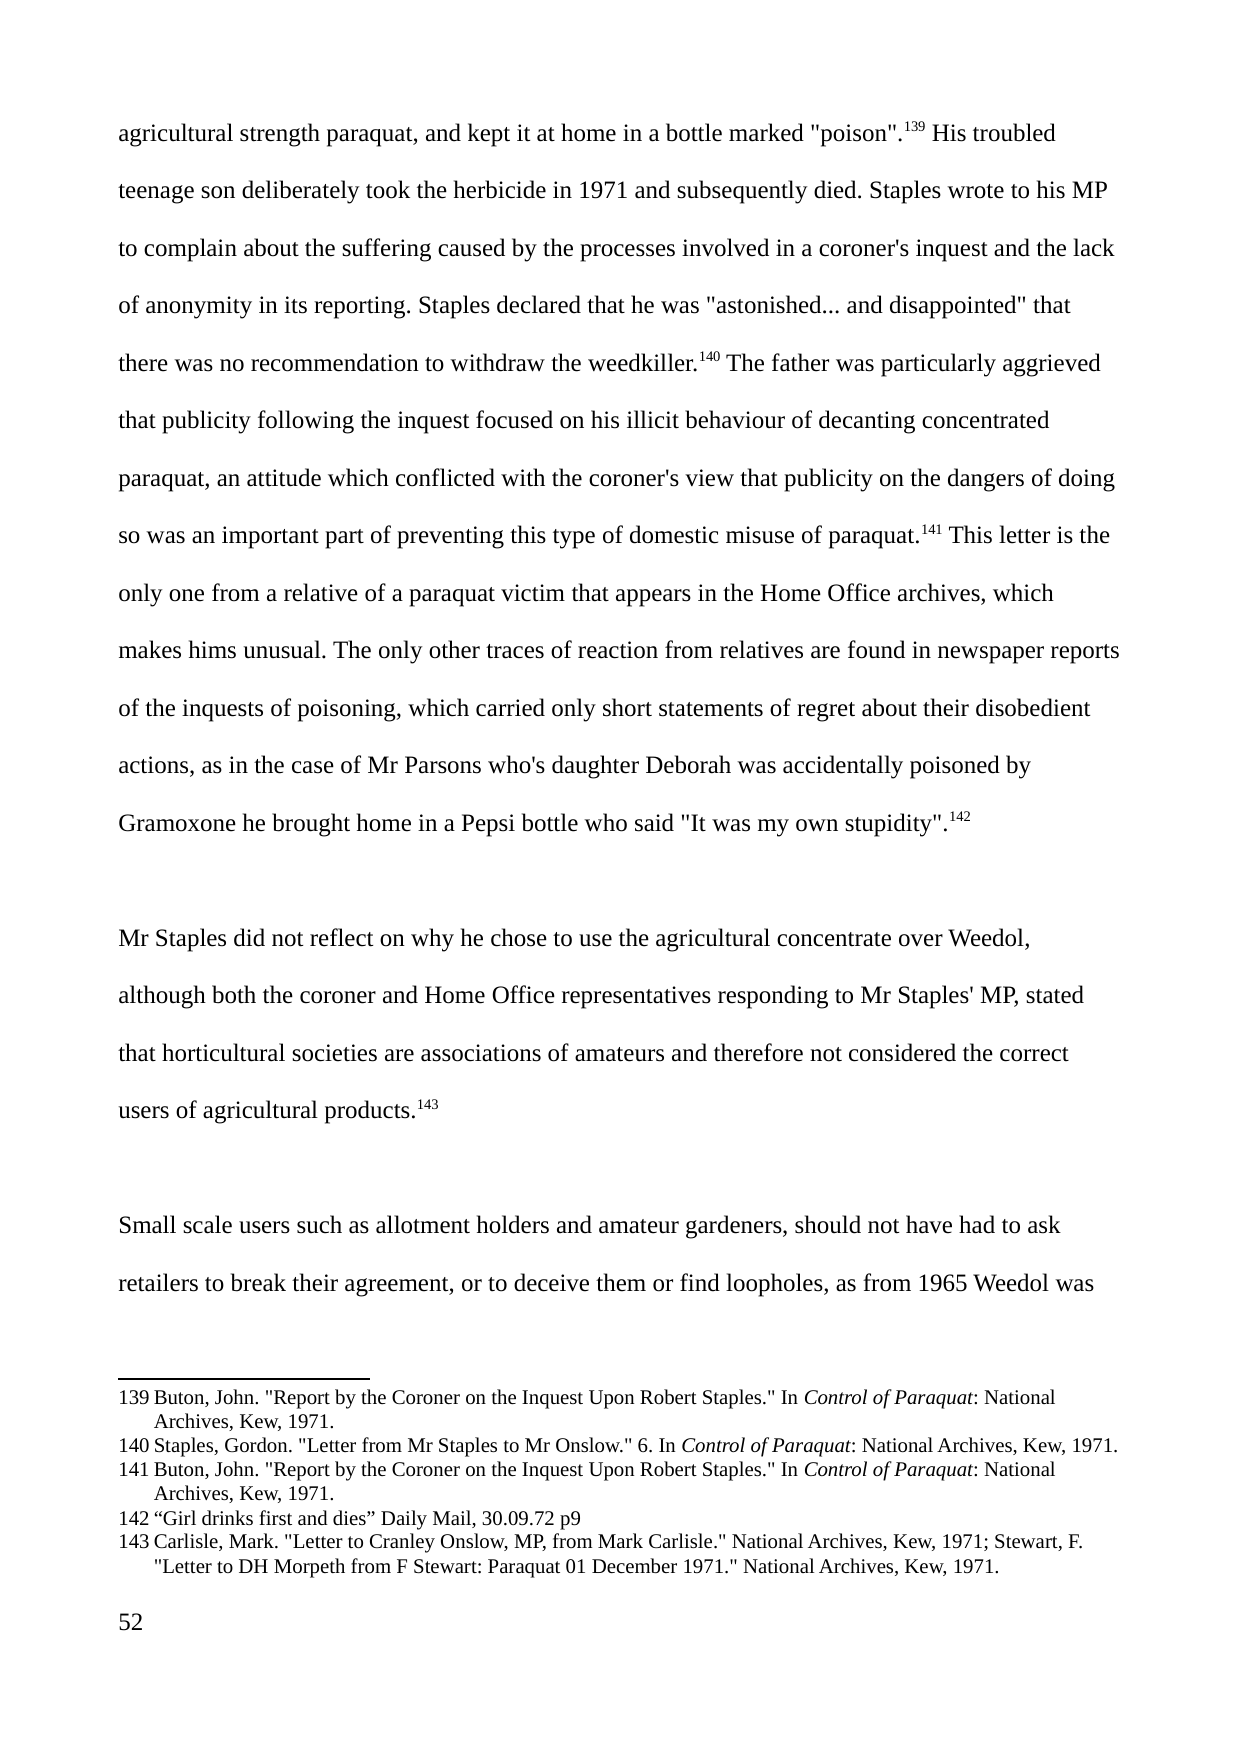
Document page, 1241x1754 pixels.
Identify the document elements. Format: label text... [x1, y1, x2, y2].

text Mr Staples did not reflect on why he chose to use the agricultural concentrate over Weedol, although both the coroner and Home Office representatives responding to Mr Staples' MP, stated that horticultural societies are associations of amateurs and therefore not considered the correct users of agricultural products. [118, 923, 1122, 1124]
text Small scale users such as allotment holders and amateur gardeners, should not have had to ask retailers to break their agreement, or to deceive them or find loopholes, as from 1965 Weedol was [118, 1211, 1122, 1297]
text “Girl drinks first and dies” Daily Mail, 30.09.72 p9 [118, 1505, 1122, 1529]
text Carlisle, Mark. "Letter to Cranley Onslow, MP, from Mark Carlisle." National Archives, Kew, 1971; Stewart, F. "Letter to DH Morpeth from F Stewart: Paraquat 01 December 1971." National Archives, Kew, 1971. [118, 1529, 1122, 1578]
text agricultural strength paraquat, and kept it at home in a bottle marked "poison". His troubled teenage son deliberately took the herbicide in 1971 and subsequently died. Staples wrote to his MP to complain about the suffering caused by the processes involved in a coroner's inquest and the lack of anonymity in its reporting. Staples declared that he was "astonished... and disappointed" that there was no recommendation to withdraw the weedkiller. The father was particularly aggrieved that publicity following the inquest focused on his illicit behaviour of decanting concentrated paraquat, an attitude which conflicted with the coroner's view that publicity on the dangers of doing so was an important part of preventing this type of domestic misuse of paraquat. This letter is the only one from a relative of a paraquat victim that appears in the Home Office archives, which makes hims unusual. The only other traces of reaction from relatives are found in newspaper reports of the inquests of poisoning, which carried only short statements of regret about their disobedient actions, as in the case of Mr Parsons who's daughter Deborah was accidentally poisoned by Gramoxone he brought home in a Pepsi bottle who said "It was my own stupidity". [118, 118, 1122, 837]
text Buton, John. "Report by the Coroner on the Inquest Upon Robert Staples." In Control of Paraquat: National Archives, Kew, 1971. [118, 1457, 1122, 1505]
text Staples, Gordon. "Letter from Mr Staples to Mr Onslow." 6. In Control of Paraquat: National Archives, Kew, 1971. [118, 1433, 1122, 1457]
text Buton, John. "Report by the Coroner on the Inquest Upon Robert Staples." In Control of Paraquat: National Archives, Kew, 1971. [118, 1385, 1122, 1433]
